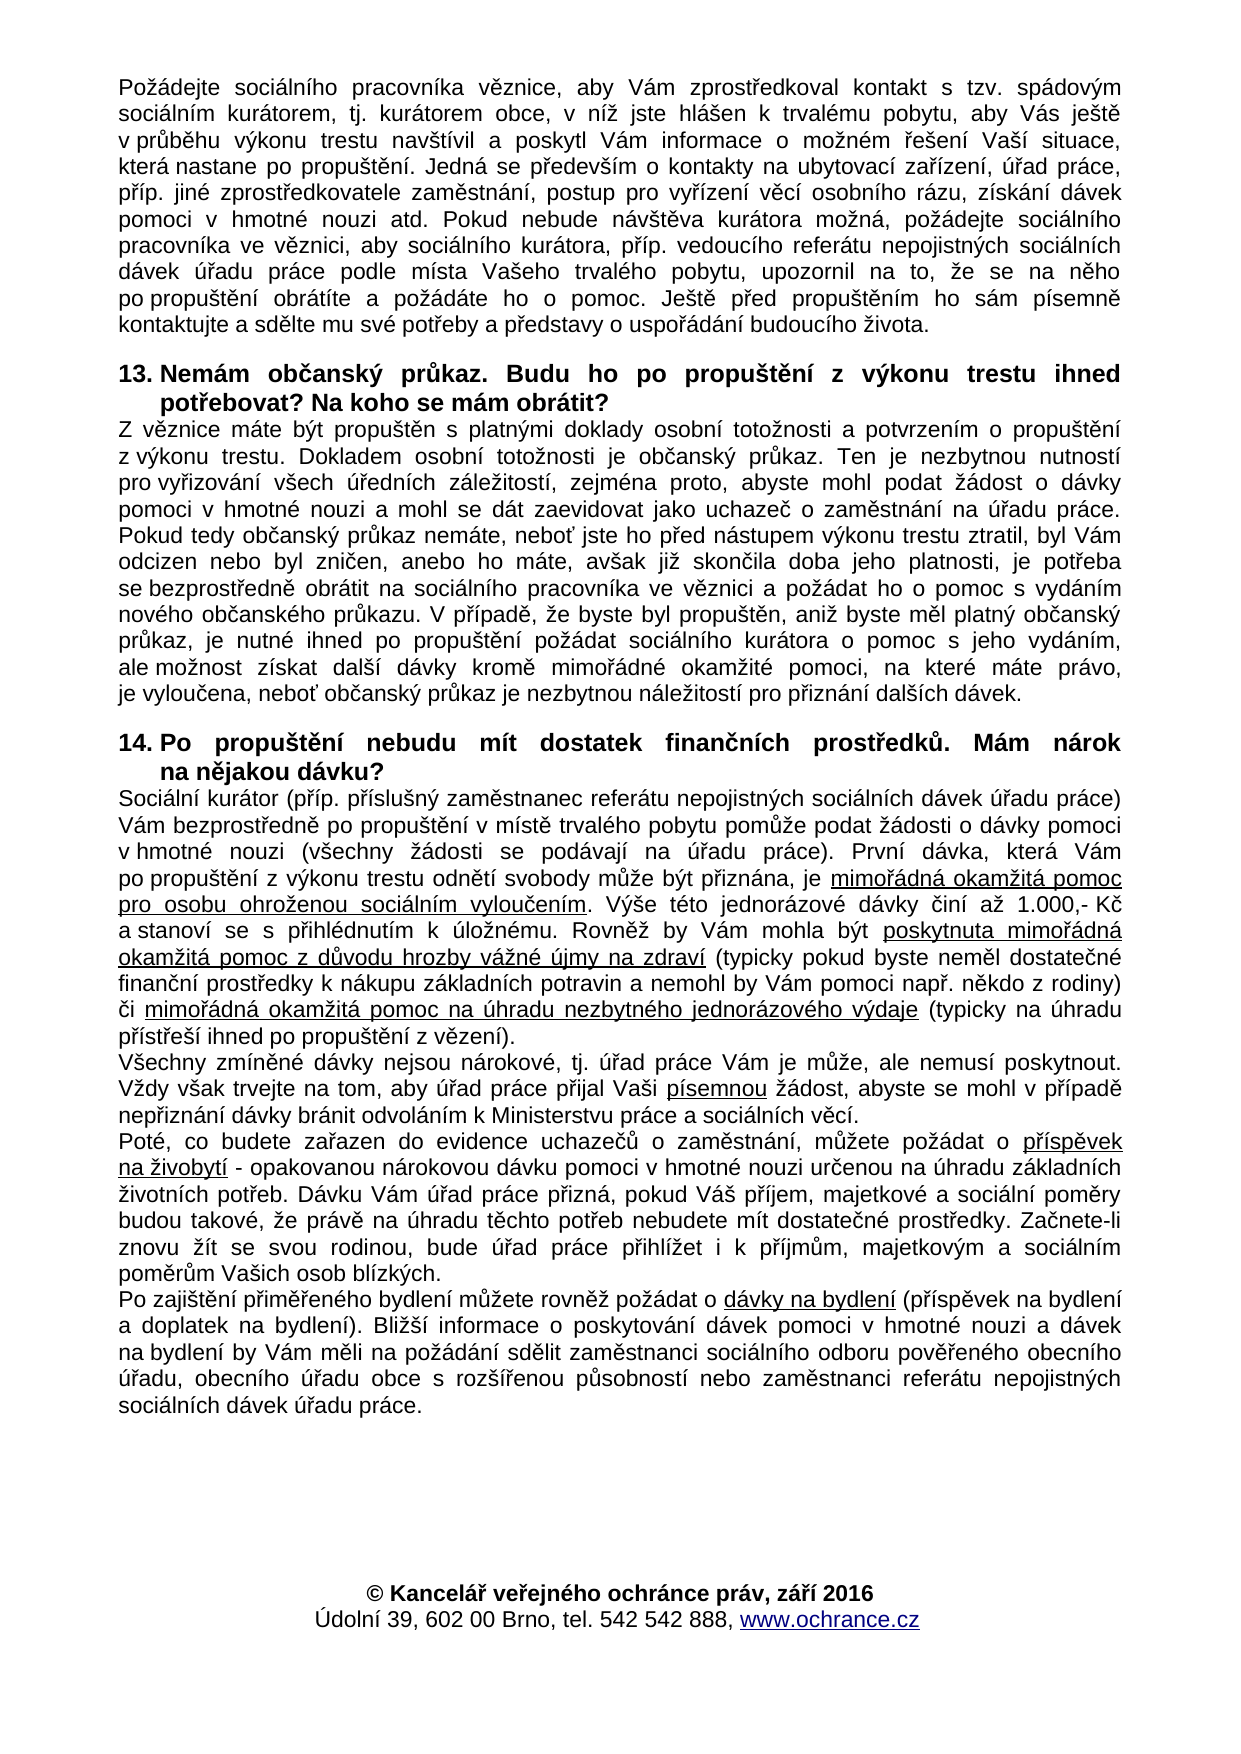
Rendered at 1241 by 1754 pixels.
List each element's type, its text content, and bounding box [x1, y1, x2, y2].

text Všechny zmíněné dávky nejsou nárokové, tj. úřad práce Vám je může, ale nemusí poskytnout. Vždy však trvejte na tom, aby úřad práce přijal Vaši písemnou žádost, abyste se mohl v případě nepřiznání dávky bránit odvoláním k Ministerstvu práce a sociálních věcí. [118, 1049, 1122, 1128]
list Nemám občanský průkaz. Budu ho po propuštění z výkonu trestu ihned potřebovat? Na koho se mám obrátit? [118, 359, 1122, 416]
text Požádejte sociálního pracovníka věznice, aby Vám zprostředkoval kontakt s tzv. spádovým sociálním kurátorem, tj. kurátorem obce, v níž jste hlášen k trvalému pobytu, aby Vás ještě v průběhu výkonu trestu navštívil a poskytl Vám informace o možném řešení Vaší situace, která nastane po propuštění. Jedná se především o kontakty na ubytovací zařízení, úřad práce, příp. jiné zprostředkovatele zaměstnání, postup pro vyřízení věcí osobního rázu, získání dávek pomoci v hmotné nouzi atd. Pokud nebude návštěva kurátora možná, požádejte sociálního pracovníka ve věznici, aby sociálního kurátora, příp. vedoucího referátu nepojistných sociálních dávek úřadu práce podle místa Vašeho trvalého pobytu, upozornil na to, že se na něho po propuštění obrátíte a požádáte ho o pomoc. Ještě před propuštěním ho sám písemně kontaktujte a sdělte mu své potřeby a představy o uspořádání budoucího života. [118, 74, 1122, 337]
text Sociální kurátor (příp. příslušný zaměstnanec referátu nepojistných sociálních dávek úřadu práce) Vám bezprostředně po propuštění v místě trvalého pobytu pomůže podat žádosti o dávky pomoci v hmotné nouzi (všechny žádosti se podávají na úřadu práce). První dávka, která Vám po propuštění z výkonu trestu odnětí svobody může být přiznána, je mimořádná okamžitá pomoc pro osobu ohroženou sociálním vyloučením. Výše této jednorázové dávky činí až 1.000,- Kč a stanoví se s přihlédnutím k úložnému. Rovněž by Vám mohla být poskytnuta mimořádná okamžitá pomoc z důvodu hrozby vážné újmy na zdraví (typicky pokud byste neměl dostatečné finanční prostředky k nákupu základních potravin a nemohl by Vám pomoci např. někdo z rodiny) či mimořádná okamžitá pomoc na úhradu nezbytného jednorázového výdaje (typicky na úhradu přístřeší ihned po propuštění z vězení). [118, 785, 1122, 1049]
text Z věznice máte být propuštěn s platnými doklady osobní totožnosti a potvrzením o propuštění z výkonu trestu. Dokladem osobní totožnosti je občanský průkaz. Ten je nezbytnou nutností pro vyřizování všech úředních záležitostí, zejména proto, abyste mohl podat žádost o dávky pomoci v hmotné nouzi a mohl se dát zaevidovat jako uchazeč o zaměstnání na úřadu práce. Pokud tedy občanský průkaz nemáte, neboť jste ho před nástupem výkonu trestu ztratil, byl Vám odcizen nebo byl zničen, anebo ho máte, avšak již skončila doba jeho platnosti, je potřeba se bezprostředně obrátit na sociálního pracovníka ve věznici a požádat ho o pomoc s vydáním nového občanského průkazu. V případě, že byste byl propuštěn, aniž byste měl platný občanský průkaz, je nutné ihned po propuštění požádat sociálního kurátora o pomoc s jeho vydáním, ale možnost získat další dávky kromě mimořádné okamžité pomoci, na které máte právo, je vyloučena, neboť občanský průkaz je nezbytnou náležitostí pro přiznání dalších dávek. [118, 416, 1122, 706]
list Po propuštění nebudu mít dostatek finančních prostředků. Mám nárok na nějakou dávku? [118, 728, 1122, 785]
text Po zajištění přiměřeného bydlení můžete rovněž požádat o dávky na bydlení (příspěvek na bydlení a doplatek na bydlení). Bližší informace o poskytování dávek pomoci v hmotné nouzi a dávek na bydlení by Vám měli na požádání sdělit zaměstnanci sociálního odboru pověřeného obecního úřadu, obecního úřadu obce s rozšířenou působností nebo zaměstnanci referátu nepojistných sociálních dávek úřadu práce. [118, 1286, 1122, 1418]
text Poté, co budete zařazen do evidence uchazečů o zaměstnání, můžete požádat o příspěvek na živobytí - opakovanou nárokovou dávku pomoci v hmotné nouzi určenou na úhradu základních životních potřeb. Dávku Vám úřad práce přizná, pokud Váš příjem, majetkové a sociální poměry budou takové, že právě na úhradu těchto potřeb nebudete mít dostatečné prostředky. Začnete-li znovu žít se svou rodinou, bude úřad práce přihlížet i k příjmům, majetkovým a sociálním poměrům Vašich osob blízkých. [118, 1128, 1122, 1286]
